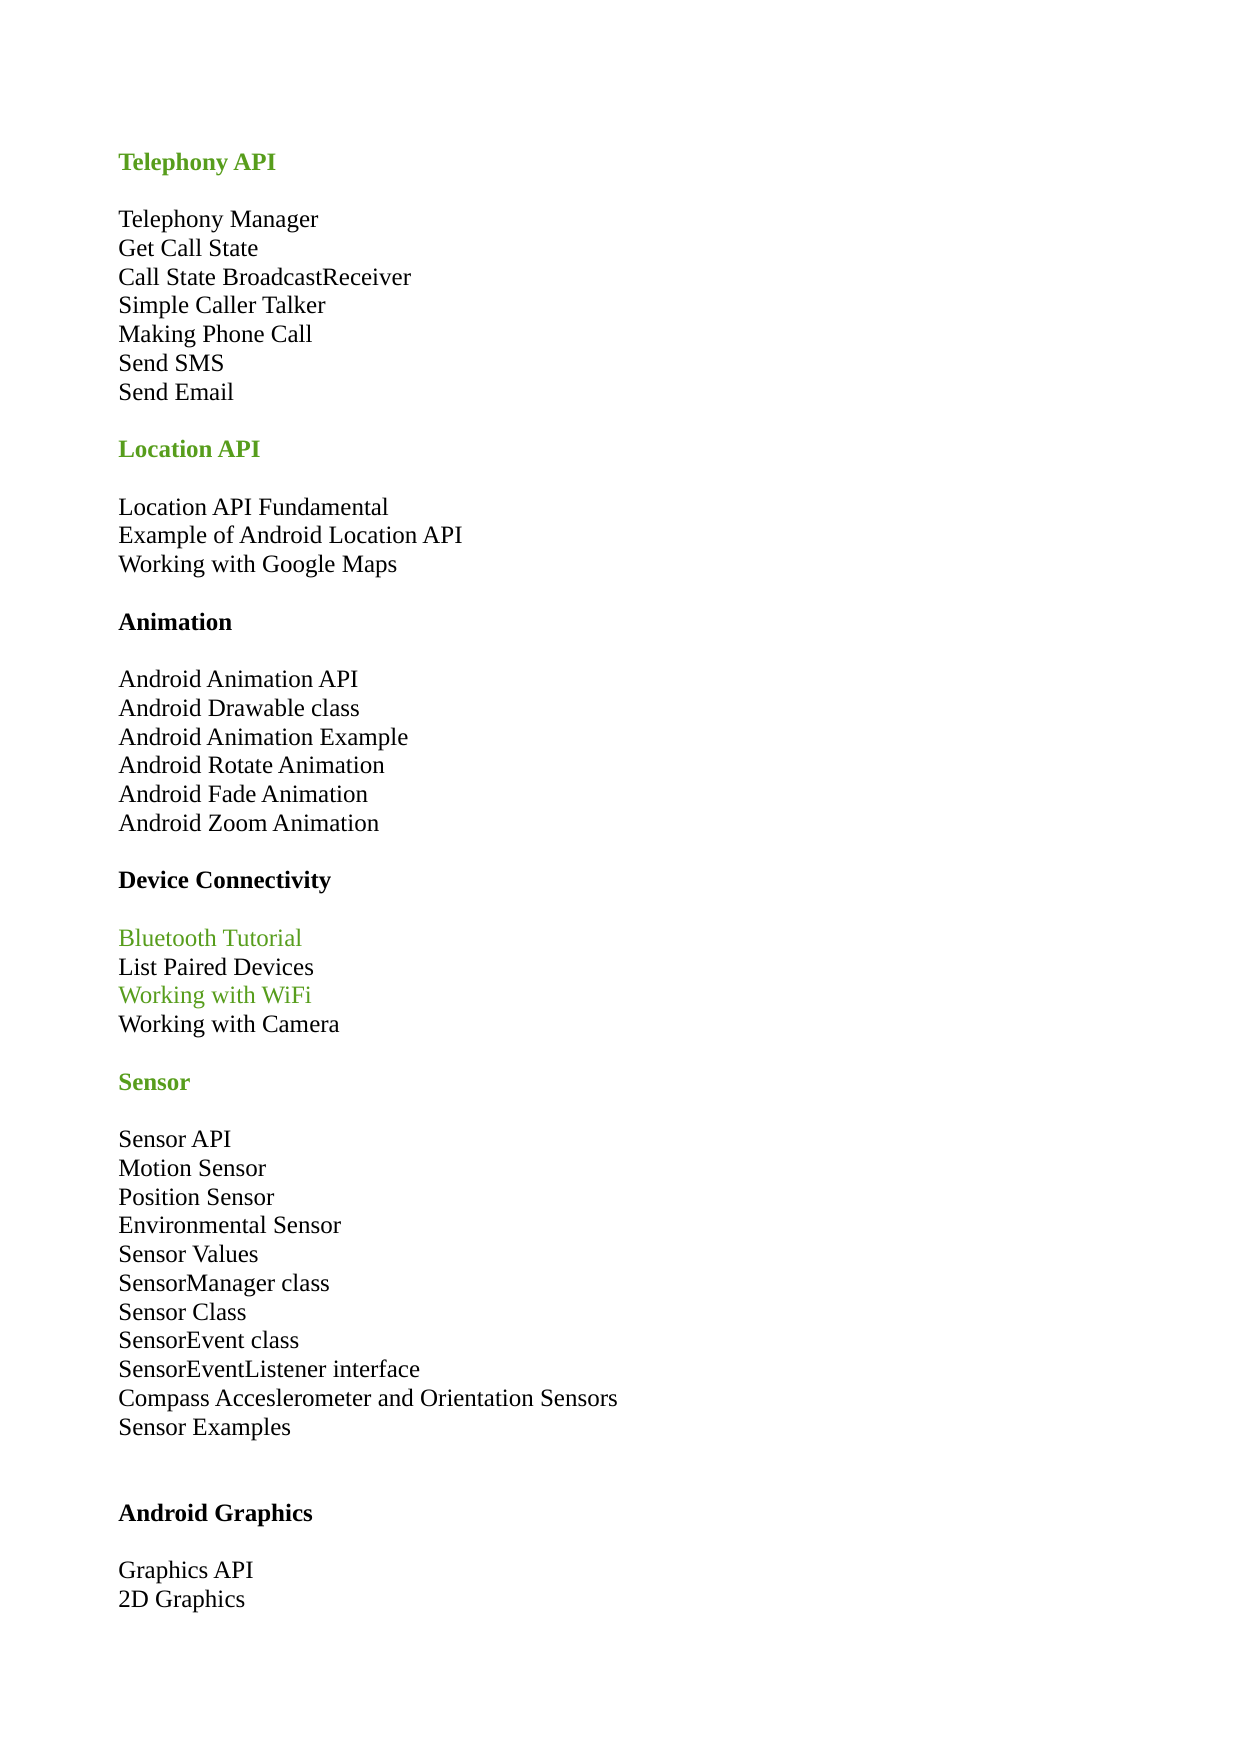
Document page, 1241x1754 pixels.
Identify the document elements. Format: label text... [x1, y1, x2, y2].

text Working with Camera [118, 1009, 1122, 1038]
text Android Graphics [118, 1498, 1122, 1527]
text Sensor [118, 1067, 1122, 1096]
text Android Animation Example [118, 722, 1122, 751]
text SensorManager class [118, 1268, 1122, 1297]
text Working with Google Maps [118, 549, 1122, 578]
text SensorEvent class [118, 1326, 1122, 1354]
text Animation [118, 607, 1122, 636]
text Call State BroadcastReceiver [118, 262, 1122, 291]
text Working with WiFi [118, 981, 1122, 1009]
text Position Sensor [118, 1182, 1122, 1211]
text Send SMS [118, 348, 1122, 377]
text Compass Acceslerometer and Orientation Sensors [118, 1383, 1122, 1412]
text 2D Graphics [118, 1584, 1122, 1613]
text List Paired Devices [118, 952, 1122, 981]
text Making Phone Call [118, 319, 1122, 348]
text Telephony Manager [118, 204, 1122, 233]
text Bluetooth Tutorial [118, 923, 1122, 952]
text Telephony API [118, 147, 1122, 176]
text Motion Sensor [118, 1153, 1122, 1182]
text Send Email [118, 377, 1122, 406]
text Device Connectivity [118, 866, 1122, 894]
text Android Fade Animation [118, 779, 1122, 808]
text Example of Android Location API [118, 521, 1122, 549]
text Get Call State [118, 233, 1122, 262]
text Simple Caller Talker [118, 291, 1122, 319]
text Environmental Sensor [118, 1211, 1122, 1239]
text Sensor Class [118, 1297, 1122, 1326]
text Location API [118, 434, 1122, 463]
text Android Rotate Animation [118, 751, 1122, 779]
text SensorEventListener interface [118, 1354, 1122, 1383]
text Sensor API [118, 1124, 1122, 1153]
text Sensor Values [118, 1239, 1122, 1268]
text Android Zoom Animation [118, 808, 1122, 837]
text Android Animation API [118, 664, 1122, 693]
text Location API Fundamental [118, 492, 1122, 521]
text Sensor Examples [118, 1412, 1122, 1441]
text Graphics API [118, 1556, 1122, 1584]
text Android Drawable class [118, 693, 1122, 722]
